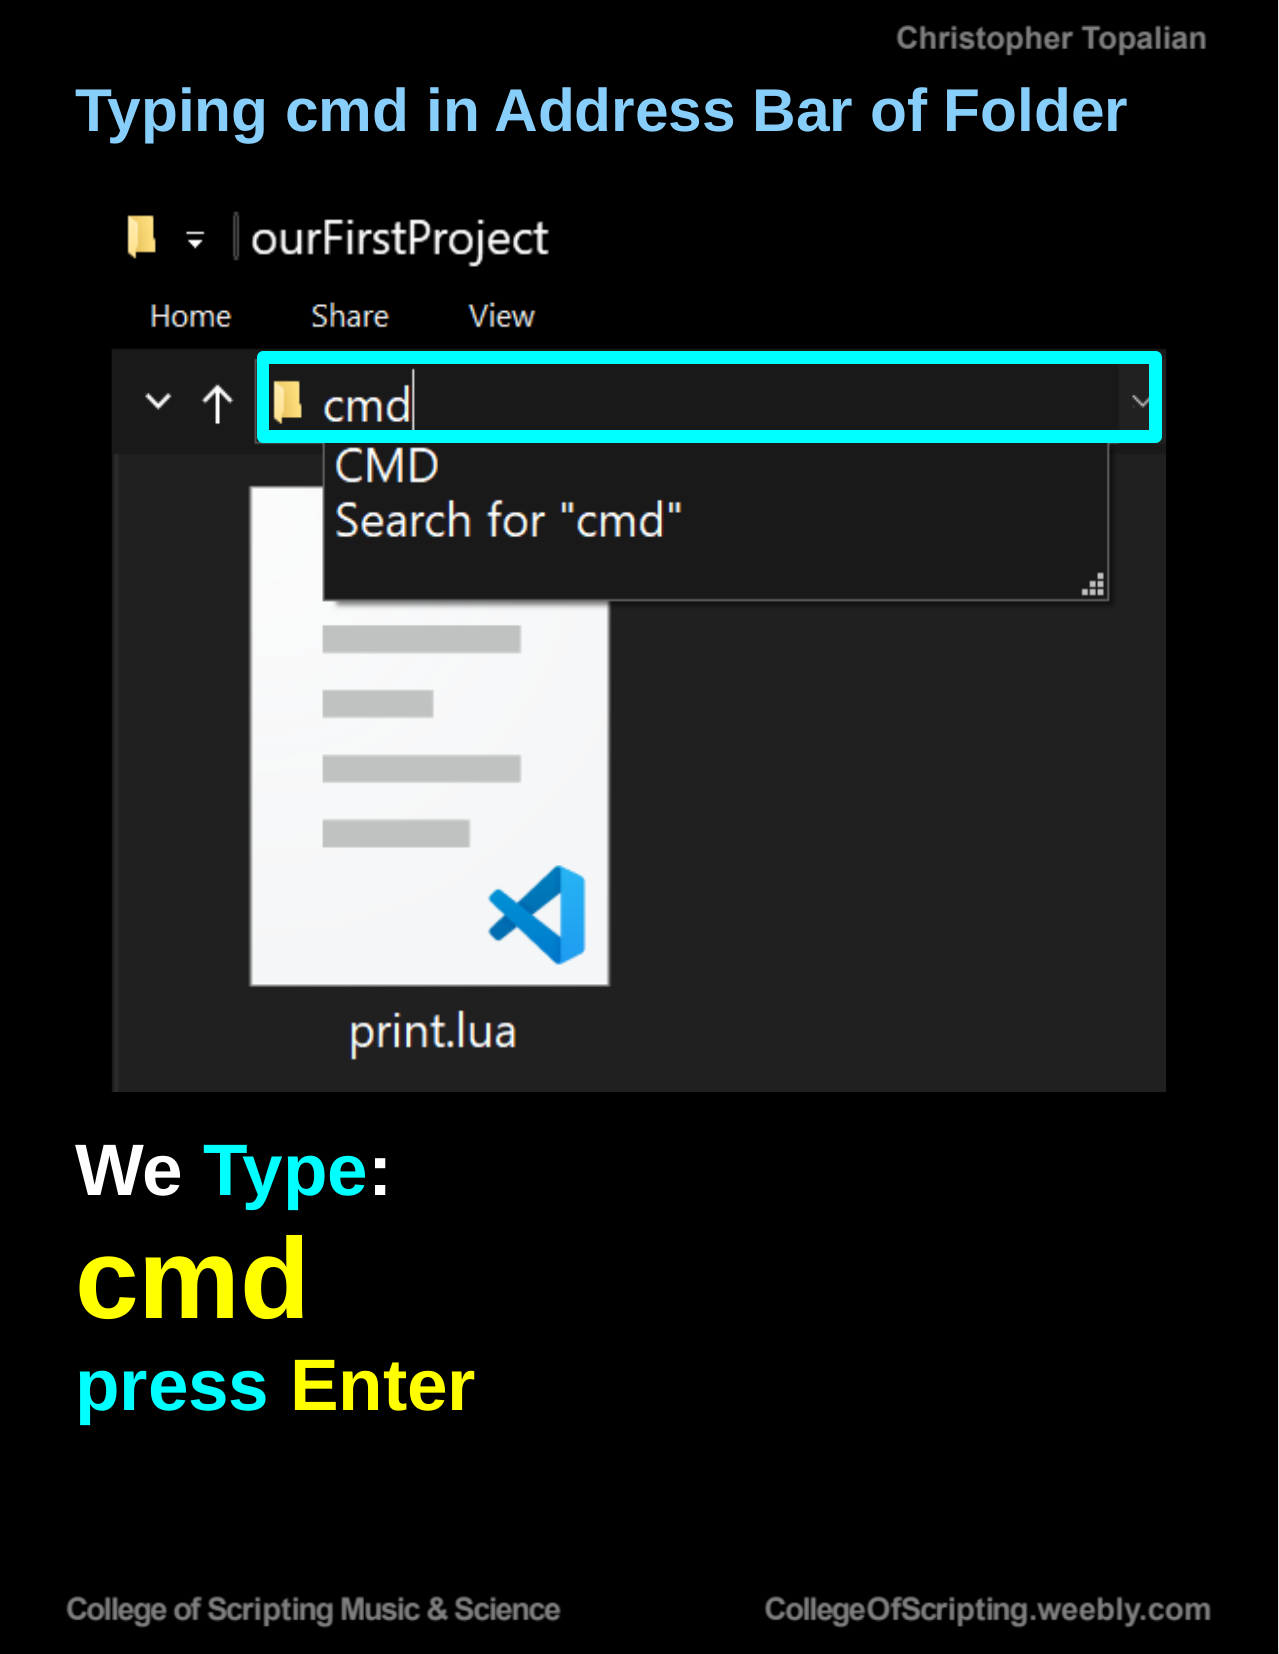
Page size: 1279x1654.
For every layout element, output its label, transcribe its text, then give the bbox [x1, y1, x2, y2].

text Typing cmd in Address Bar of Folder [75, 75, 1203, 144]
text press Enter [75, 1342, 1203, 1426]
text We Type: [75, 1127, 1203, 1211]
text cmd [75, 1211, 1203, 1342]
picture [111, 191, 1167, 1092]
